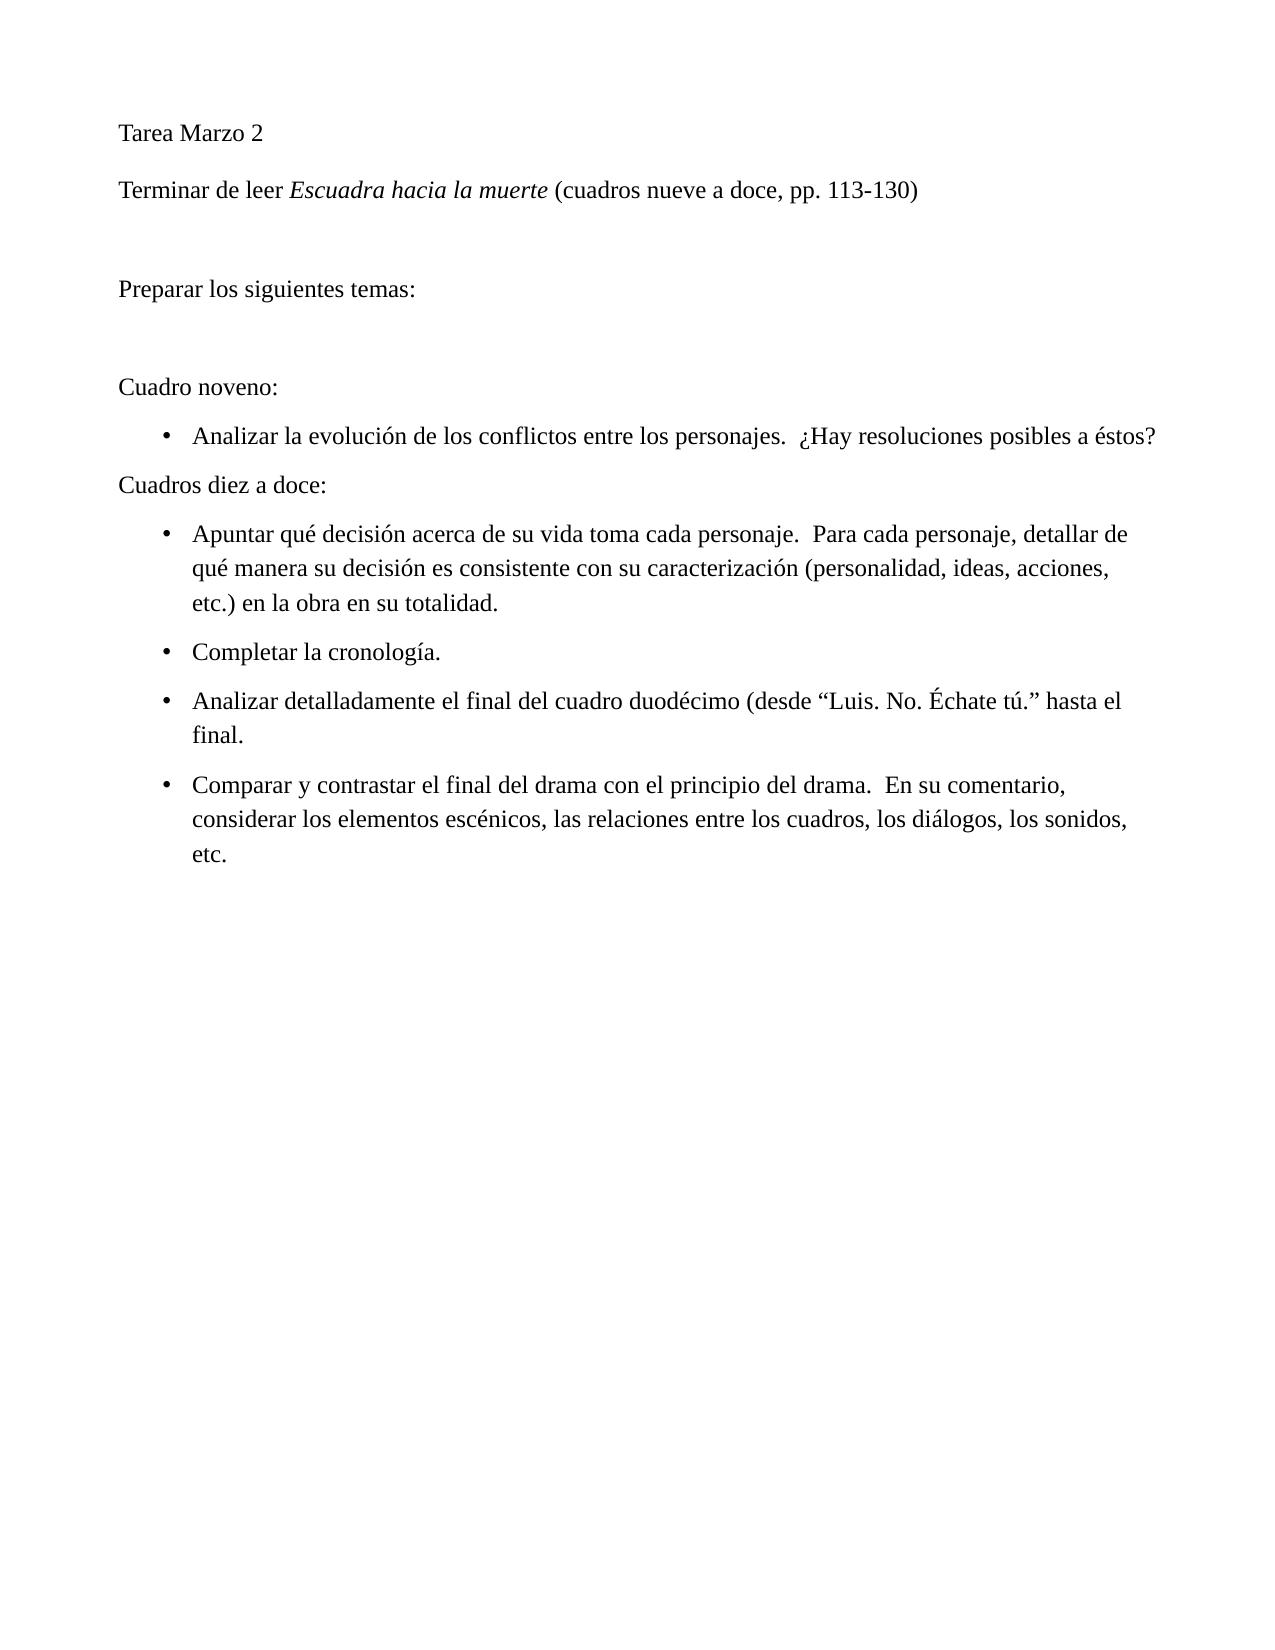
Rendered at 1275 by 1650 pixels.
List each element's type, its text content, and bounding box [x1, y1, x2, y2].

list Analizar detalladamente el final del cuadro duodécimo (desde “Luis. No. Échate tú.” hasta el final. [162, 686, 1157, 749]
list Apuntar qué decisión acerca de su vida toma cada personaje. Para cada personaje, detallar de qué manera su decisión es consistente con su caracterización (personalidad, ideas, acciones, etc.) en la obra en su totalidad. [162, 519, 1157, 617]
list Analizar la evolución de los conflictos entre los personajes. ¿Hay resoluciones posibles a éstos? [162, 421, 1157, 450]
text Cuadros diez a doce: [118, 470, 1157, 499]
text Preparar los siguientes temas: [118, 274, 1157, 302]
text Terminar de leer Escuadra hacia la muerte (cuadros nueve a doce, pp. 113-130) [118, 176, 1157, 204]
list Completar la cronología. [162, 637, 1157, 666]
text Cuadro noveno: [118, 372, 1157, 401]
text Tarea Marzo 2 [118, 118, 1157, 147]
list Comparar y contrastar el final del drama con el principio del drama. En su comentario, considerar los elementos escénicos, las relaciones entre los cuadros, los diálogos, los sonidos, etc. [162, 770, 1157, 867]
